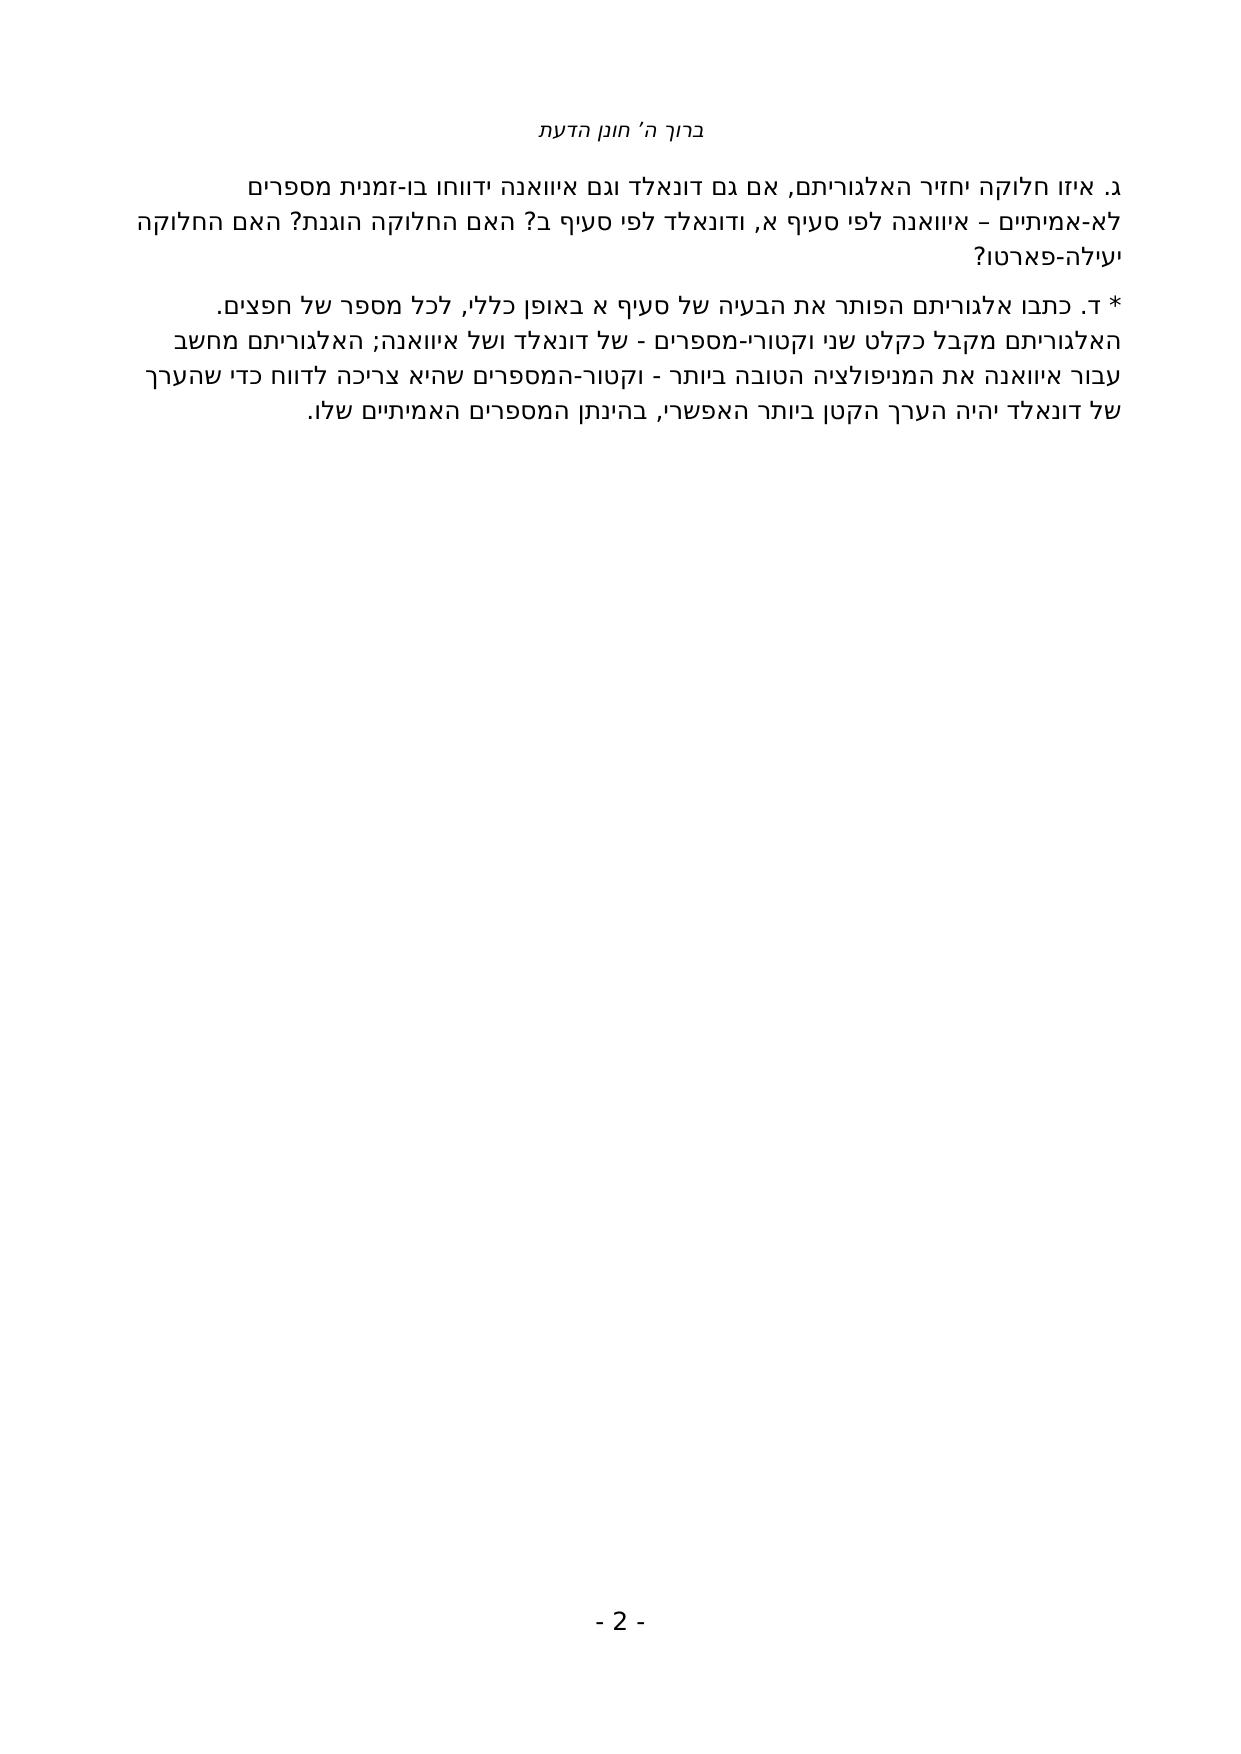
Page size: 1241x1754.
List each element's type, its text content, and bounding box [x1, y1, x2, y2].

text * ד. כתבו אלגוריתם הפותר את הבעיה של סעיף א באופן כללי, לכל מספר של חפצים. האלגוריתם מקבל כקלט שני וקטורי-מספרים - של דונאלד ושל איוואנה; האלגוריתם מחשב עבור איוואנה את המניפולציה הטובה ביותר - וקטור-המספרים שהיא צריכה לדווח כדי שהערך של דונאלד יהיה הערך הקטן ביותר האפשרי, בהינתן המספרים האמיתיים שלו. [118, 291, 1122, 426]
text ג. איזו חלוקה יחזיר האלגוריתם, אם גם דונאלד וגם איוואנה ידווחו בו-זמנית מספרים לא-אמיתיים – איוואנה לפי סעיף א, ודונאלד לפי סעיף ב? האם החלוקה הוגנת? האם החלוקה יעילה-פארטו? [118, 172, 1122, 271]
